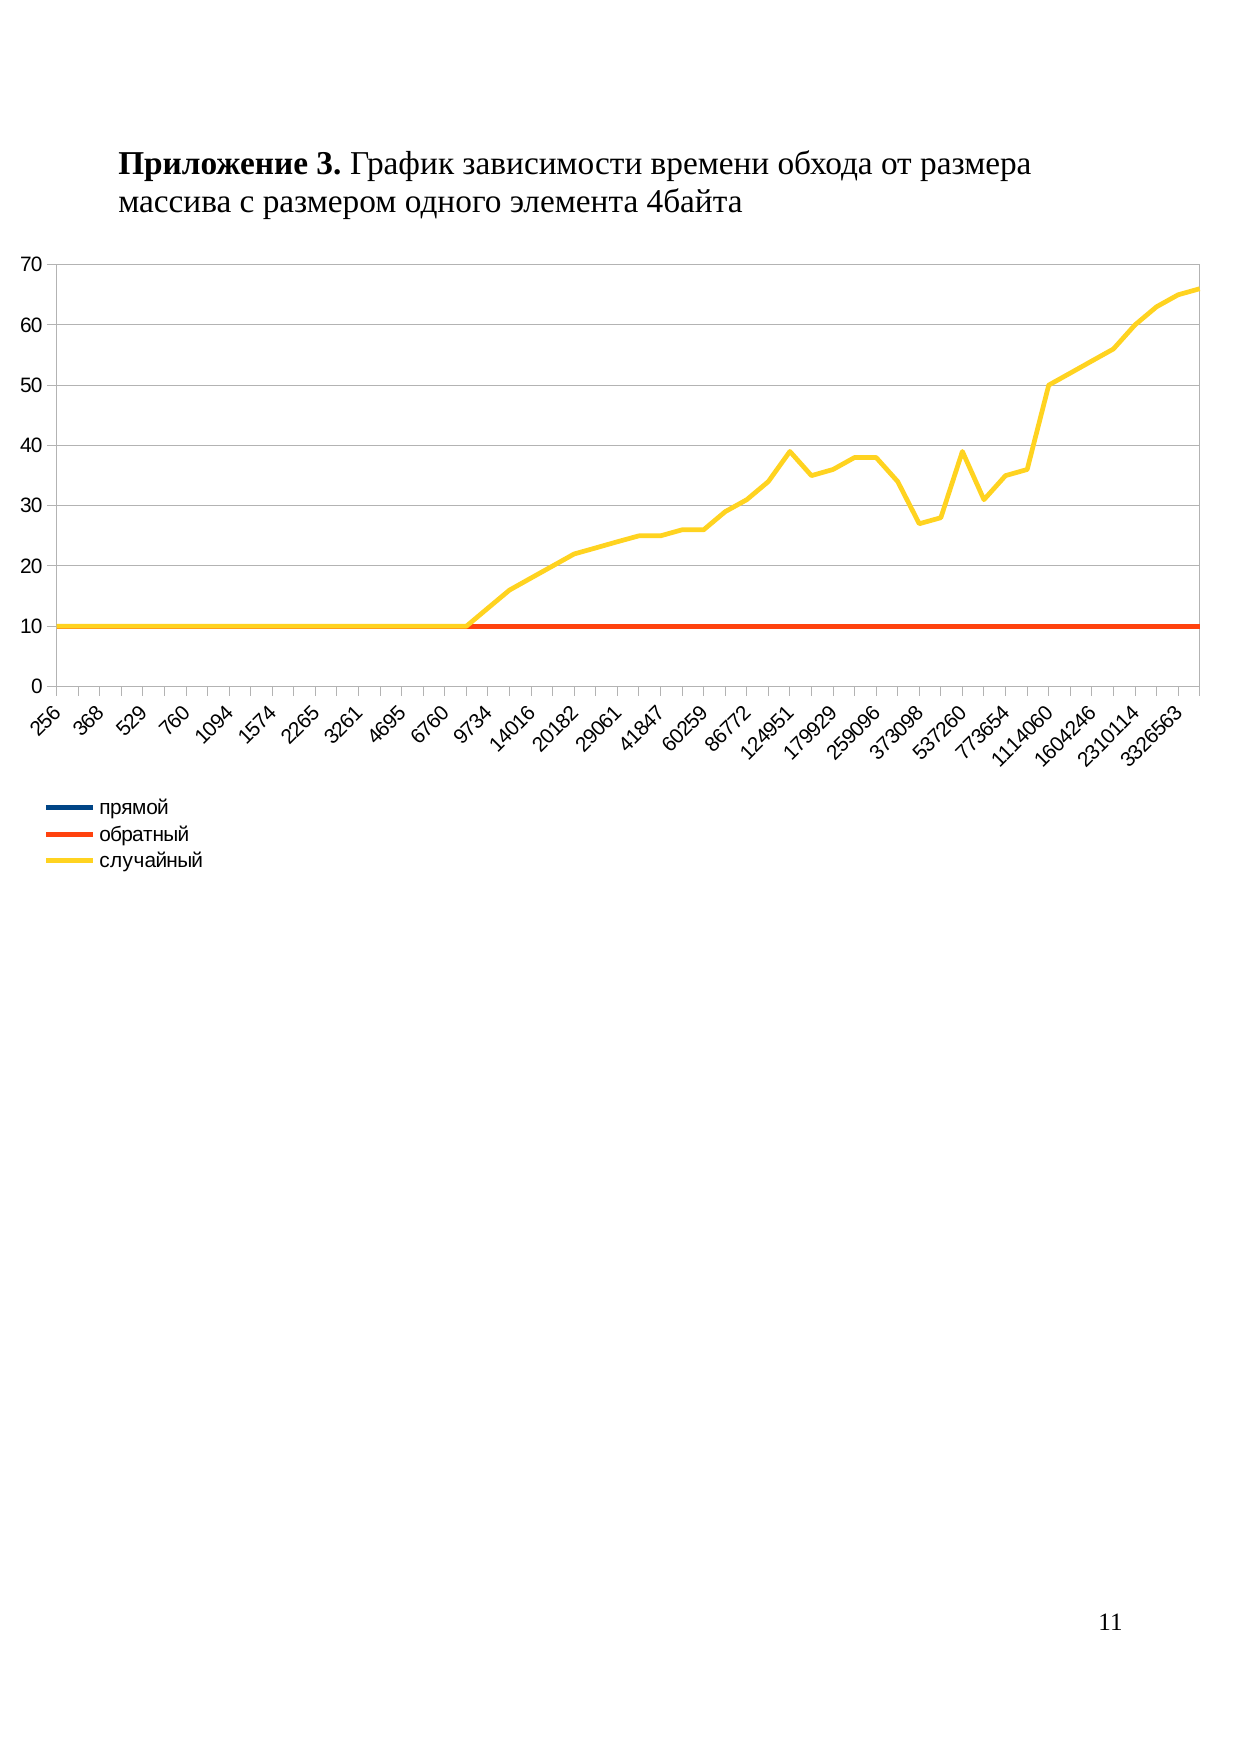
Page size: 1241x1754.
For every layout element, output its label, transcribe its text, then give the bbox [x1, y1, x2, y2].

subtitle Приложение 3. График зависимости времени обхода от размера массива с размером одного элемента 4байта [118, 143, 1122, 220]
